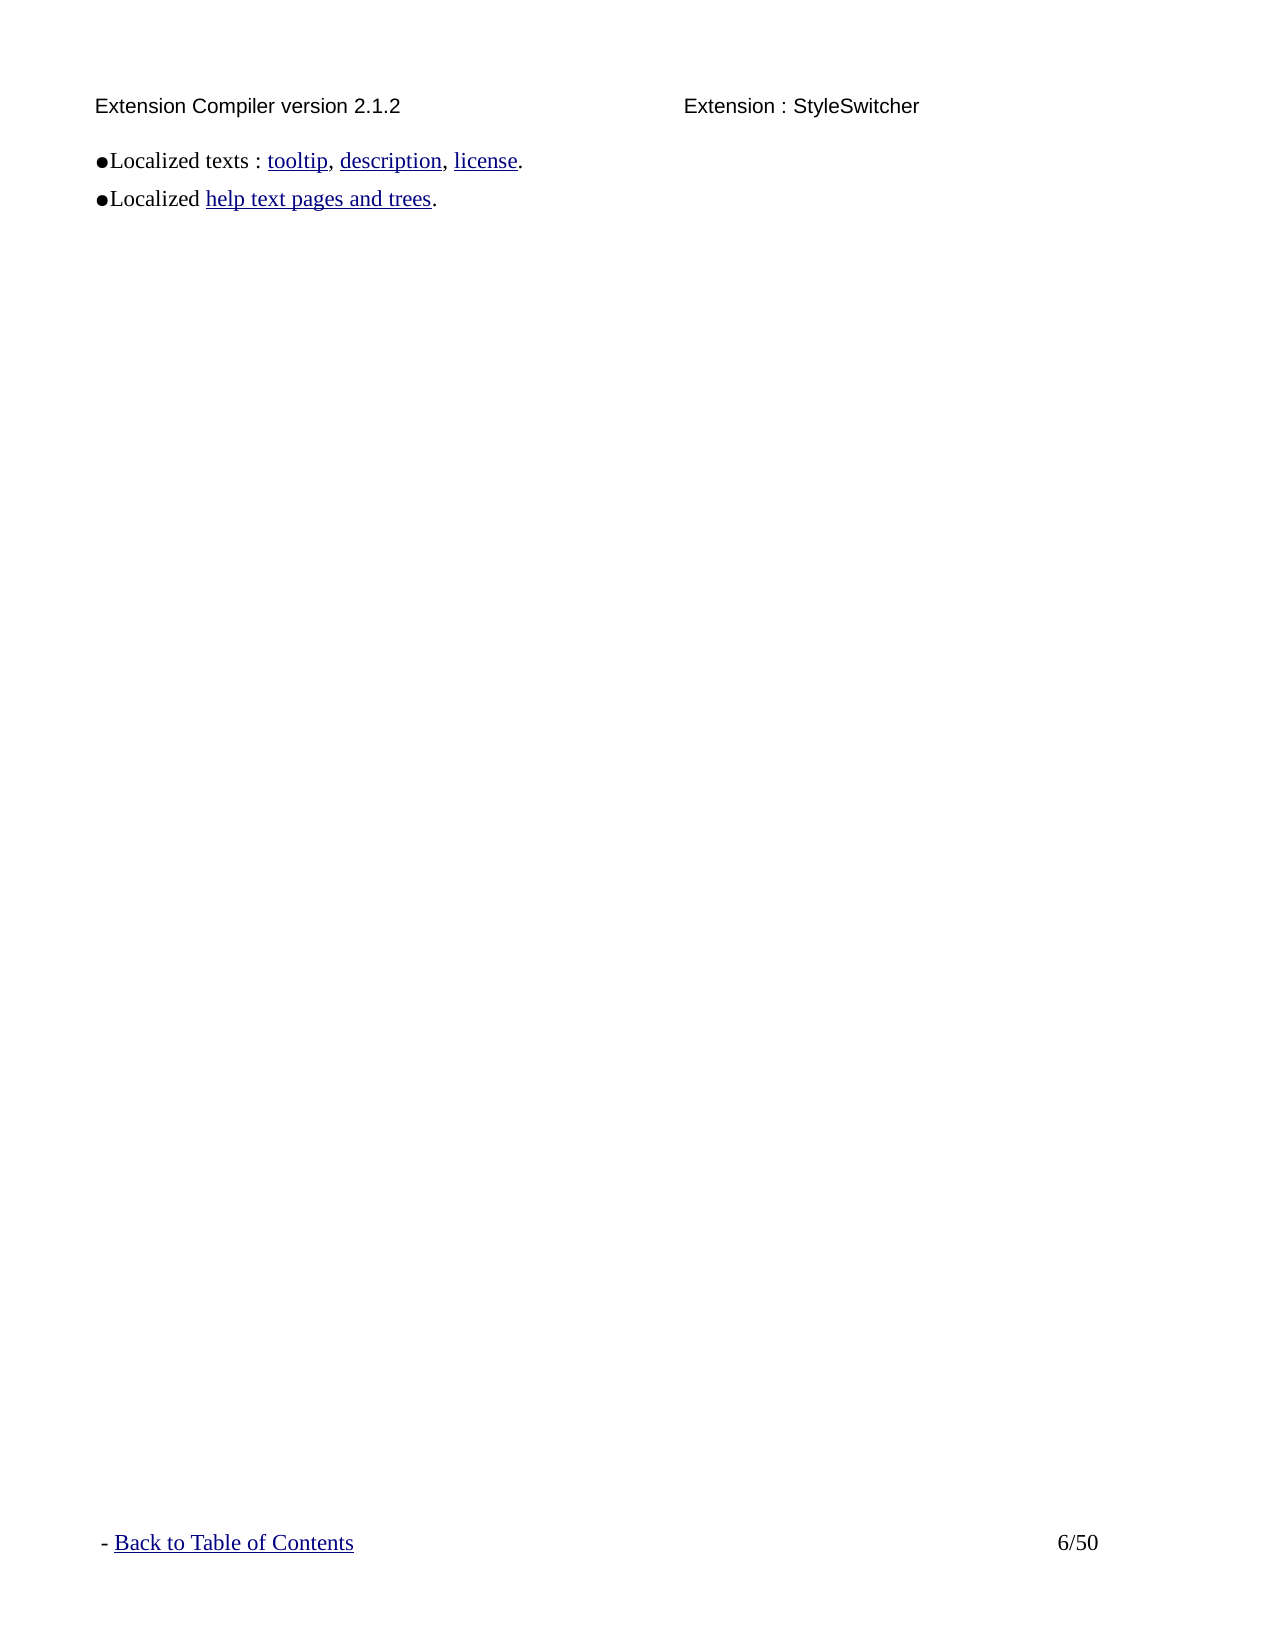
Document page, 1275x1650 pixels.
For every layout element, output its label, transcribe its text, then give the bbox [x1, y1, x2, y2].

list Localized texts : tooltip, description, license. [94, 147, 1181, 173]
list Localized help text pages and trees. [94, 186, 1181, 211]
